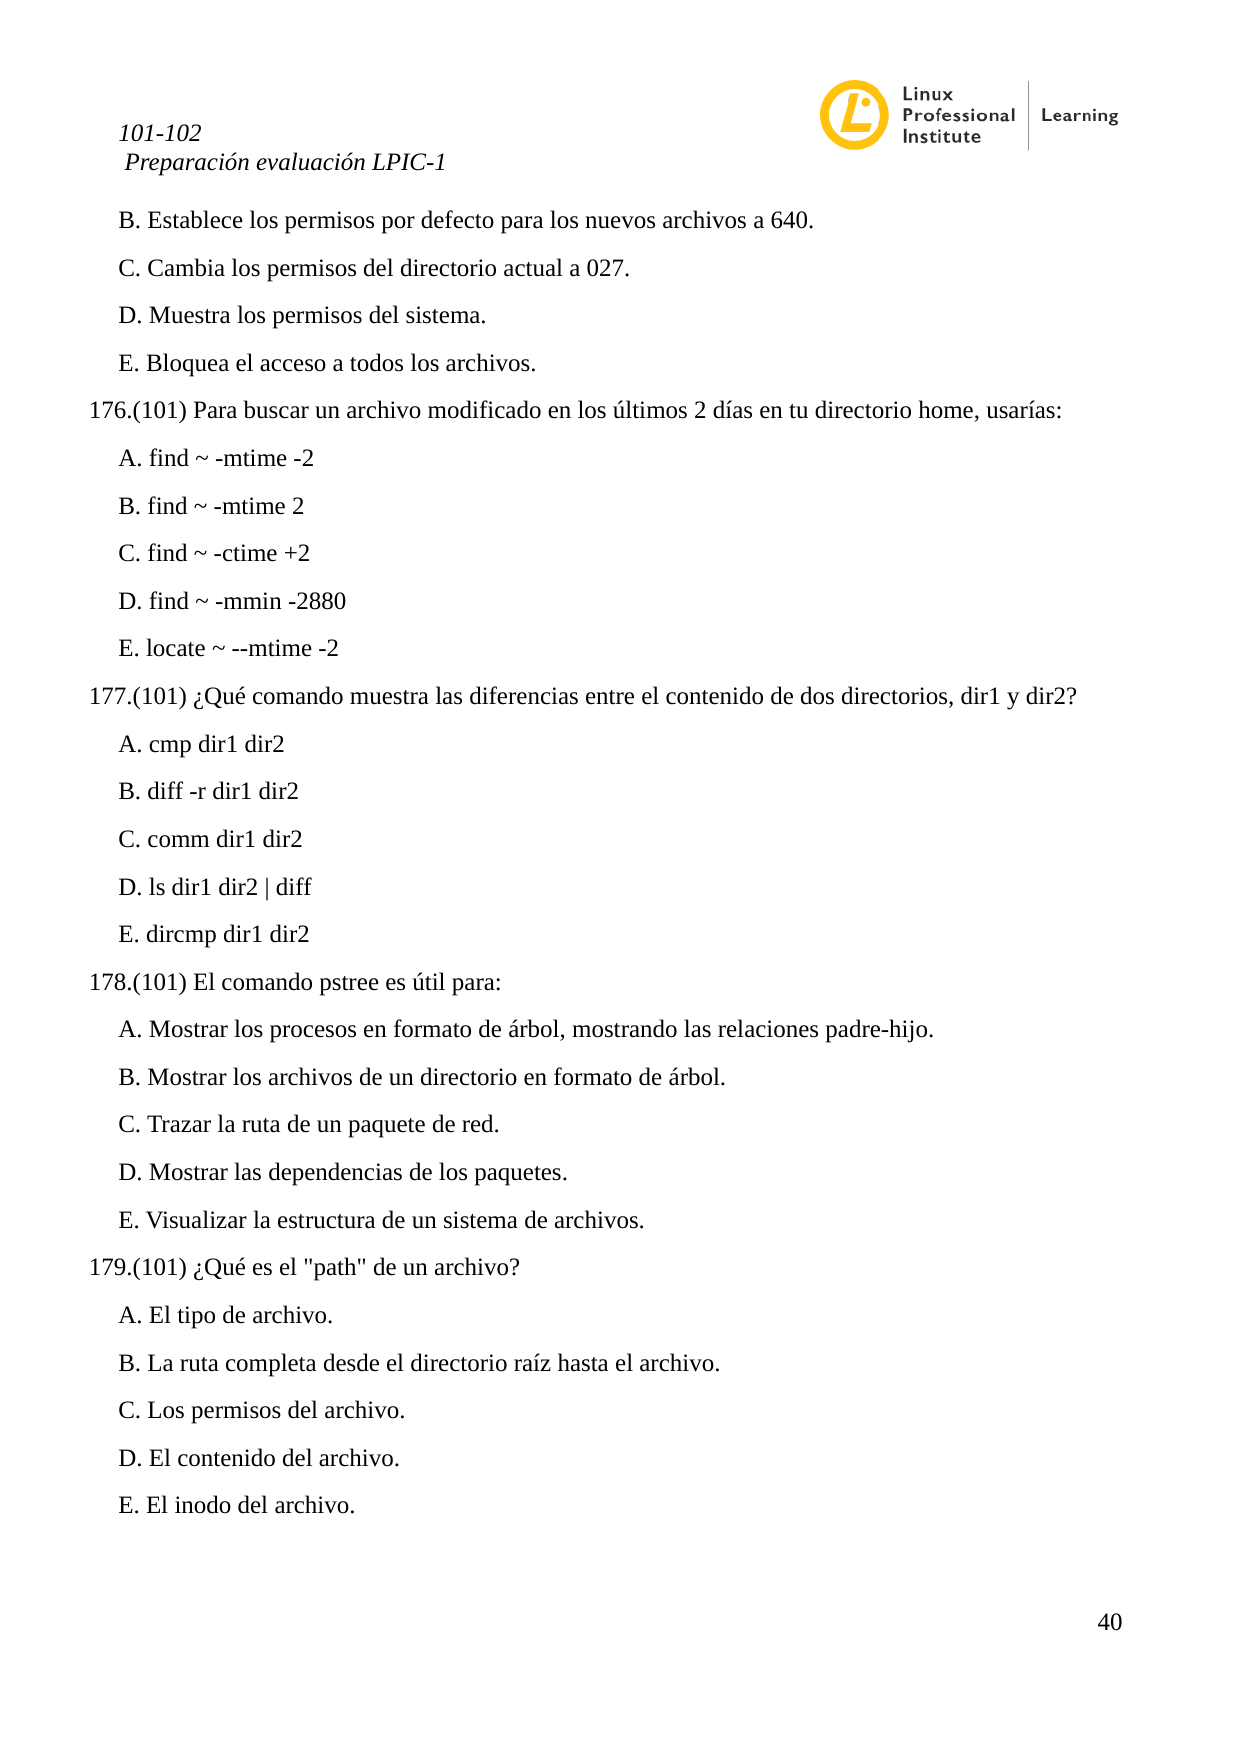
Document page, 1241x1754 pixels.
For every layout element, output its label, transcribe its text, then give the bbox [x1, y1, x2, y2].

list E. Bloquea el acceso a todos los archivos. [118, 348, 1122, 377]
list D. Muestra los permisos del sistema. [118, 300, 1122, 329]
list C. Cambia los permisos del directorio actual a 027. [118, 253, 1122, 281]
list D. Mostrar las dependencias de los paquetes. [118, 1157, 1122, 1186]
list B. La ruta completa desde el directorio raíz hasta el archivo. [118, 1348, 1122, 1376]
list E. Visualizar la estructura de un sistema de archivos. [118, 1205, 1122, 1233]
list E. dircmp dir1 dir2 [118, 919, 1122, 948]
list (101) ¿Qué es el "path" de un archivo? [118, 1252, 1122, 1281]
list A. El tipo de archivo. [118, 1300, 1122, 1329]
list D. El contenido del archivo. [118, 1443, 1122, 1472]
picture [819, 79, 1119, 151]
list E. El inodo del archivo. [118, 1490, 1122, 1519]
list C. Los permisos del archivo. [118, 1395, 1122, 1424]
list A. cmp dir1 dir2 [118, 729, 1122, 757]
list C. find ~ -ctime +2 [118, 538, 1122, 567]
list C. comm dir1 dir2 [118, 824, 1122, 853]
list D. find ~ -mmin -2880 [118, 586, 1122, 615]
list (101) El comando pstree es útil para: [118, 967, 1122, 996]
list C. Trazar la ruta de un paquete de red. [118, 1109, 1122, 1138]
list A. Mostrar los procesos en formato de árbol, mostrando las relaciones padre-hijo. [118, 1014, 1122, 1043]
list B. Mostrar los archivos de un directorio en formato de árbol. [118, 1062, 1122, 1091]
list A. find ~ -mtime -2 [118, 443, 1122, 472]
list B. diff -r dir1 dir2 [118, 776, 1122, 805]
list (101) ¿Qué comando muestra las diferencias entre el contenido de dos directorios, dir1 y dir2? [118, 681, 1122, 710]
list (101) Para buscar un archivo modificado en los últimos 2 días en tu directorio home, usarías: [118, 396, 1122, 424]
list B. Establece los permisos por defecto para los nuevos archivos a 640. [118, 205, 1122, 234]
list E. locate ~ --mtime -2 [118, 633, 1122, 662]
list B. find ~ -mtime 2 [118, 491, 1122, 519]
list D. ls dir1 dir2 | diff [118, 872, 1122, 900]
